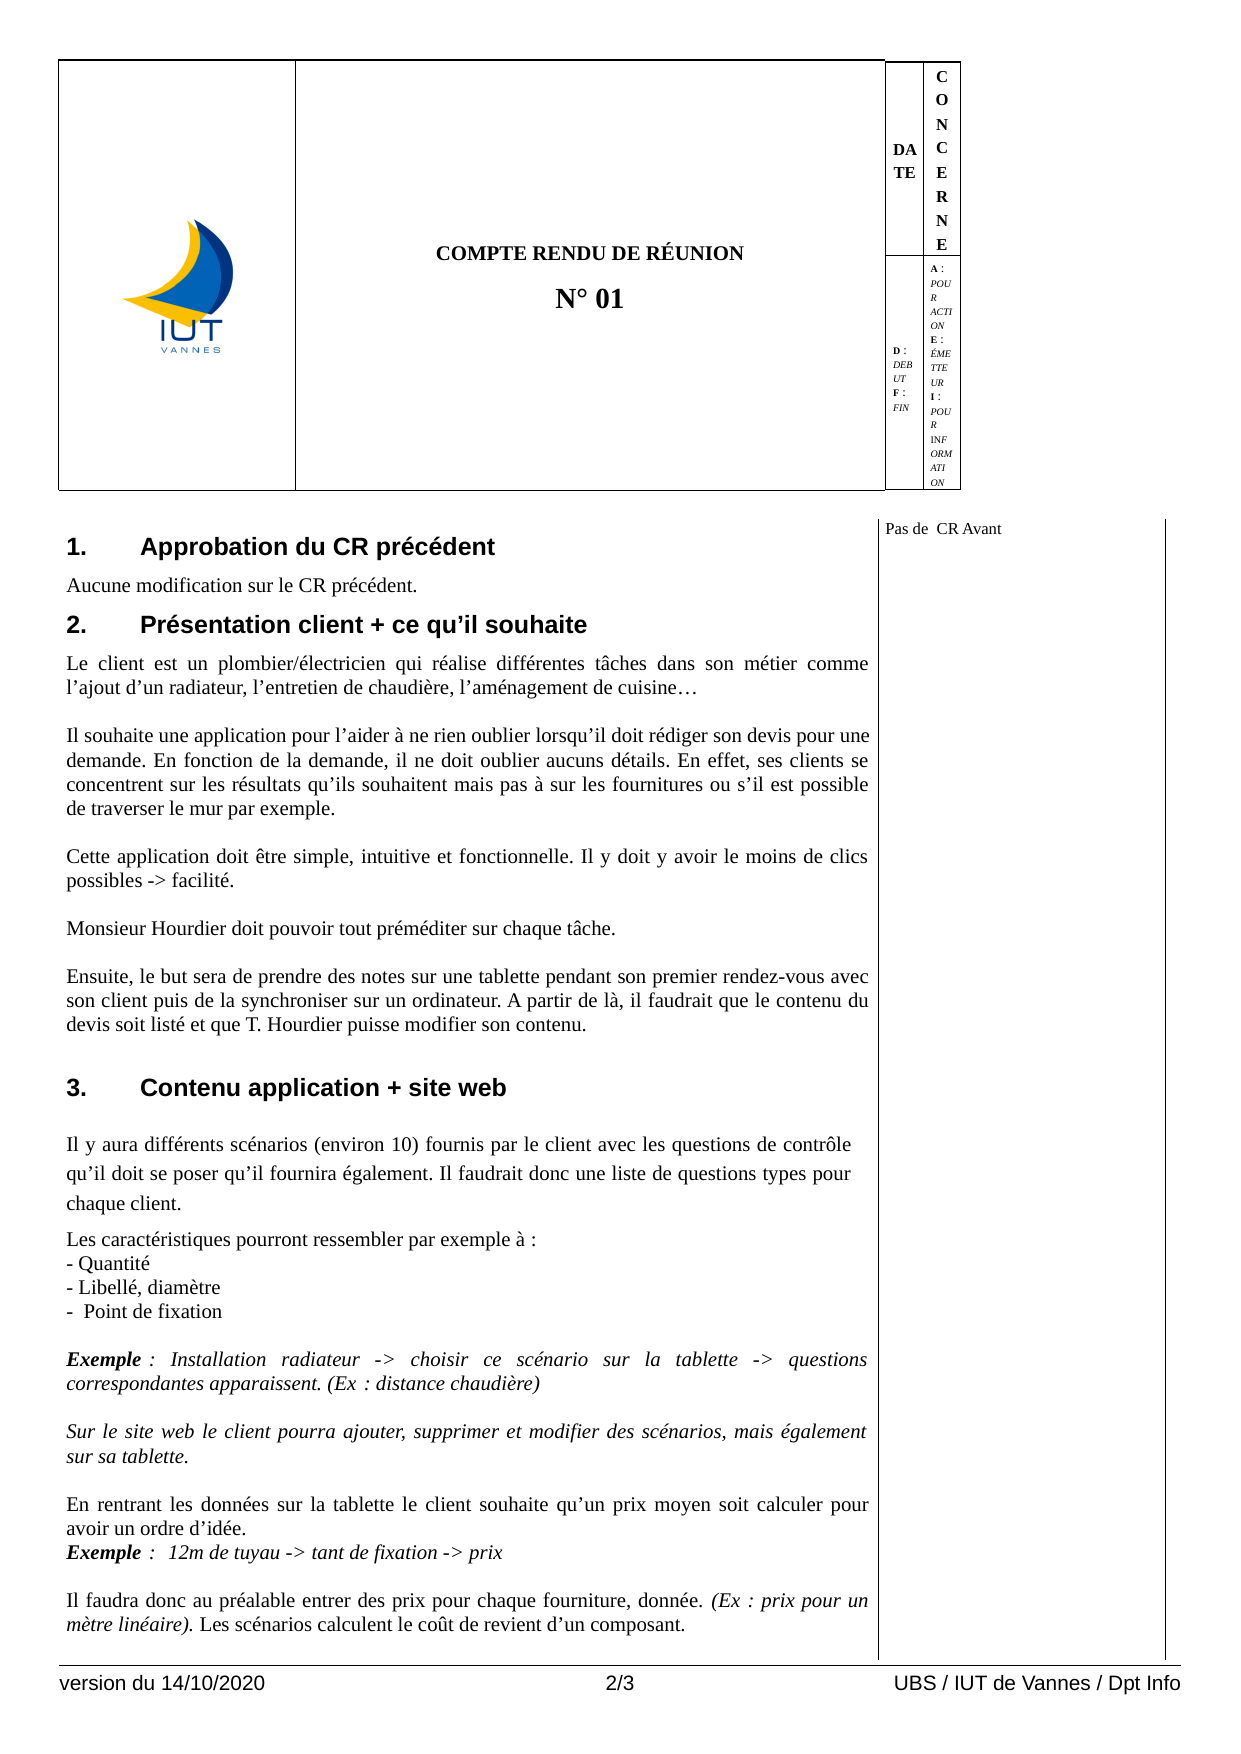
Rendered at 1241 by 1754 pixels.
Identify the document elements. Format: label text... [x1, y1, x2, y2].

table_header Pas de CR Avant [879, 519, 1165, 597]
table_header Approbation du CR précédent Aucune modification sur le CR précédent. [59, 519, 878, 597]
table_cell [1166, 597, 1182, 1060]
table_cell [879, 1060, 1165, 1660]
table_cell [1166, 1060, 1182, 1660]
table_cell Présentation client + ce qu’il souhaite Le client est un plombier/électricien qui réalise différentes tâches dans son métier comme l’ajout d’un radiateur, l’entretien de chaudière, l’aménagement de cuisine… Il souhaite une application pour l’aider à ne rien oublier lorsqu’il doit rédiger son devis pour une demande. En fonction de la demande, il ne doit oublier aucuns détails. En effet, ses clients se concentrent sur les résultats qu’ils souhaitent mais pas à sur les fournitures ou s’il est possible de traverser le mur par exemple. Cette application doit être simple, intuitive et fonctionnelle. Il y doit y avoir le moins de clics possibles -> facilité. Monsieur Hourdier doit pouvoir tout préméditer sur chaque tâche. Ensuite, le but sera de prendre des notes sur une tablette pendant son premier rendez-vous avec son client puis de la synchroniser sur un ordinateur. A partir de là, il faudrait que le contenu du devis soit listé et que T. Hourdier puisse modifier son contenu. [59, 597, 878, 1060]
table_header [1166, 519, 1182, 597]
table_cell [879, 597, 1165, 1060]
table_cell Contenu application + site web Il y aura différents scénarios (environ 10) fournis par le client avec les questions de contrôle qu’il doit se poser qu’il fournira également. Il faudrait donc une liste de questions types pour chaque client. Les caractéristiques pourront ressembler par exemple à : - Quantité - Libellé, diamètre - Point de fixation Exemple : Installation radiateur -> choisir ce scénario sur la tablette -> questions correspondantes apparaissent. (Ex : distance chaudière) Sur le site web le client pourra ajouter, supprimer et modifier des scénarios, mais également sur sa tablette. En rentrant les données sur la tablette le client souhaite qu’un prix moyen soit calculer pour avoir un ordre d’idée. Exemple : 12m de tuyau -> tant de fixation -> prix Il faudra donc au préalable entrer des prix pour chaque fourniture, donnée. (Ex : prix pour un mètre linéaire). Les scénarios calculent le coût de revient d’un composant. [59, 1060, 878, 1660]
